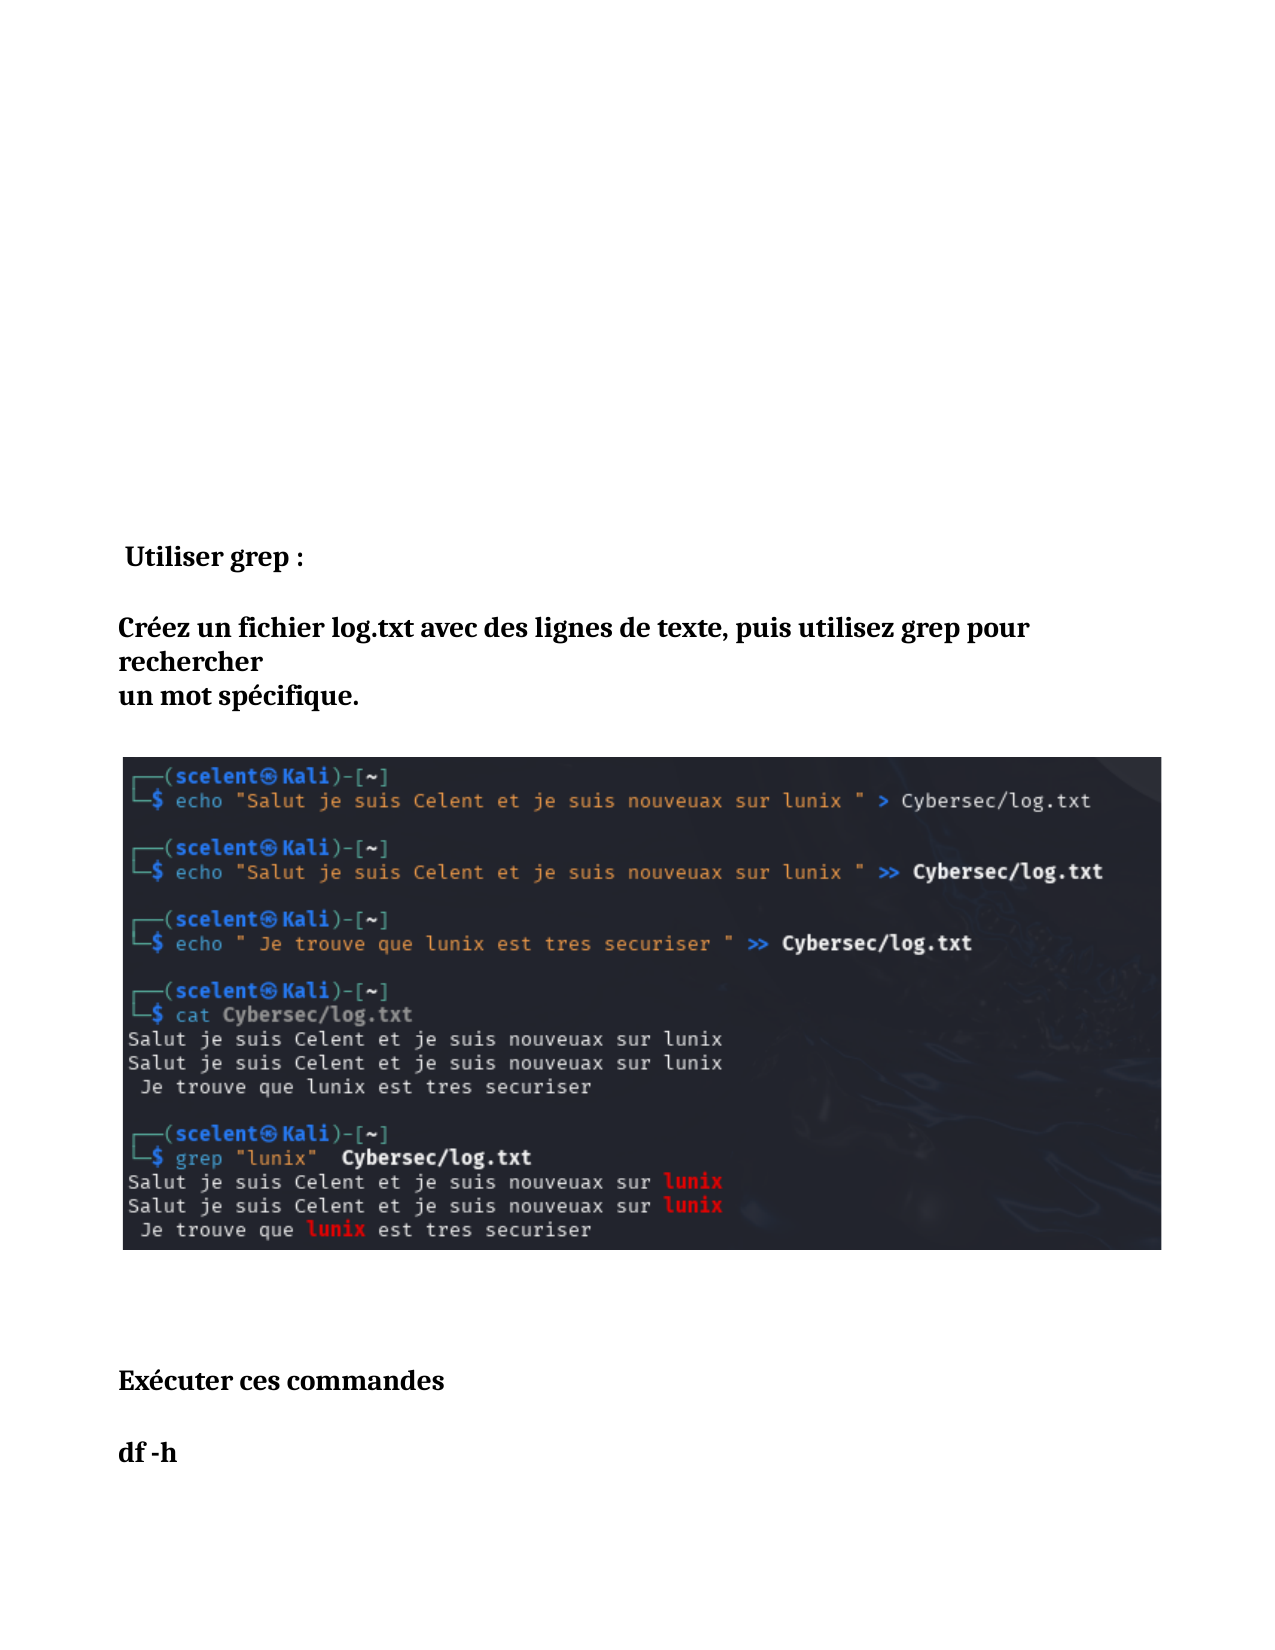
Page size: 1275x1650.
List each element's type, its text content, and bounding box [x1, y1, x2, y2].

text Créez un fichier log.txt avec des lignes de texte, puis utilisez grep pour rechercher [118, 612, 1157, 679]
text df -h [118, 1436, 1157, 1470]
text un mot spécifique. [118, 679, 1157, 712]
text Exécuter ces commandes [118, 1364, 1157, 1398]
picture [122, 757, 1162, 1250]
text Utiliser grep : [118, 540, 1157, 573]
